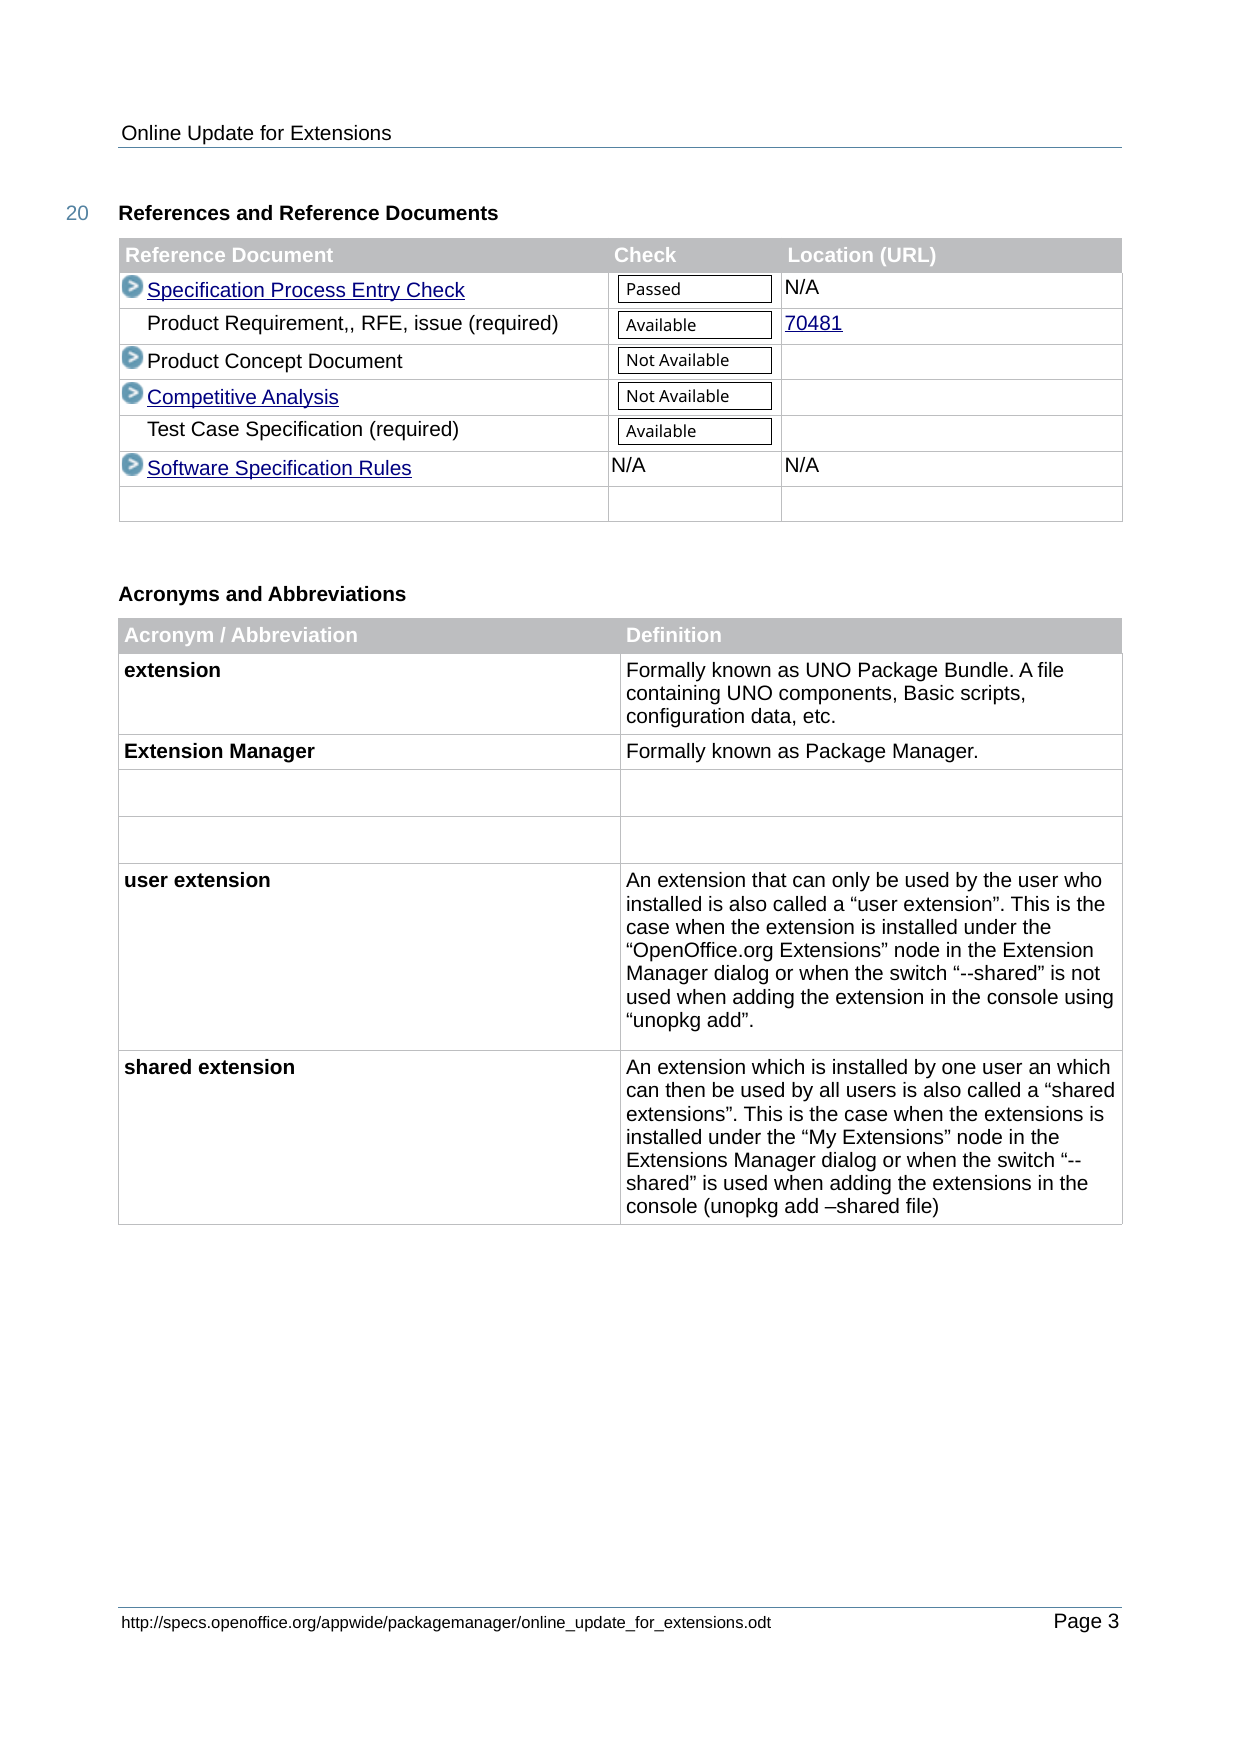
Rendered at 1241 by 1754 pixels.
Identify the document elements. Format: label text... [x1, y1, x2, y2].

picture [121, 346, 147, 369]
table_header Reference Document [119, 238, 608, 273]
table_cell N/A [609, 452, 781, 486]
picture [121, 382, 147, 404]
table_header Acronym / Abbreviation [118, 618, 620, 653]
table_cell [119, 770, 620, 816]
table_cell shared extension [119, 1051, 620, 1224]
table_cell N/A [782, 273, 1122, 308]
picture [121, 275, 147, 298]
table_cell [609, 380, 781, 415]
table_cell N/A [782, 452, 1122, 486]
picture [121, 453, 147, 476]
table_cell Competitive Analysis [120, 380, 608, 415]
table_cell [119, 817, 620, 863]
table_cell user extension [119, 864, 620, 1050]
table_cell extension [119, 654, 620, 734]
table_cell <Please enter location here> [782, 345, 1122, 379]
table_cell [609, 345, 781, 379]
table_cell [609, 416, 781, 451]
table_cell Formally known as Package Manager. [621, 735, 1122, 769]
table_cell [609, 309, 781, 344]
table_header Check [609, 238, 781, 273]
table_cell An extension which is installed by one user an which can then be used by all users is also called a “shared extensions”. This is the case when the extensions is installed under the “My Extensions” node in the Extensions Manager dialog or when the switch “--shared” is used when adding the extensions in the console (unopkg add –shared file) [621, 1051, 1122, 1224]
table_header Location (URL) [782, 238, 1122, 273]
table_cell [621, 817, 1122, 863]
table_cell Specification Process Entry Check [120, 273, 608, 308]
table_header Definition [620, 618, 1122, 653]
table_cell [782, 487, 1122, 521]
table_cell [609, 273, 781, 308]
table_cell Product Requirement,, RFE, issue (required) [120, 309, 608, 344]
table_cell [609, 487, 781, 521]
subtitle Acronyms and Abbreviations [118, 582, 1122, 605]
table_cell 70481 [782, 309, 1122, 344]
table_cell Product Concept Document [120, 345, 608, 379]
table_cell Formally known as UNO Package Bundle. A file containing UNO components, Basic scripts, configuration data, etc. [621, 654, 1122, 734]
table_cell <Please enter location here> [782, 380, 1122, 415]
subtitle References and Reference Documents [118, 202, 1122, 225]
table_cell Software Specification Rules [120, 452, 608, 486]
table_cell [782, 416, 1122, 451]
table_cell [621, 770, 1122, 816]
table_cell Test Case Specification (required) [120, 416, 608, 451]
table_cell An extension that can only be used by the user who installed is also called a “user extension”. This is the case when the extension is installed under the “OpenOffice.org Extensions” node in the Extension Manager dialog or when the switch “--shared” is not used when adding the extension in the console using “unopkg add”. [621, 864, 1122, 1050]
table_cell Extension Manager [119, 735, 620, 769]
table_cell <Other, e.g. references to related specs> [120, 487, 608, 521]
